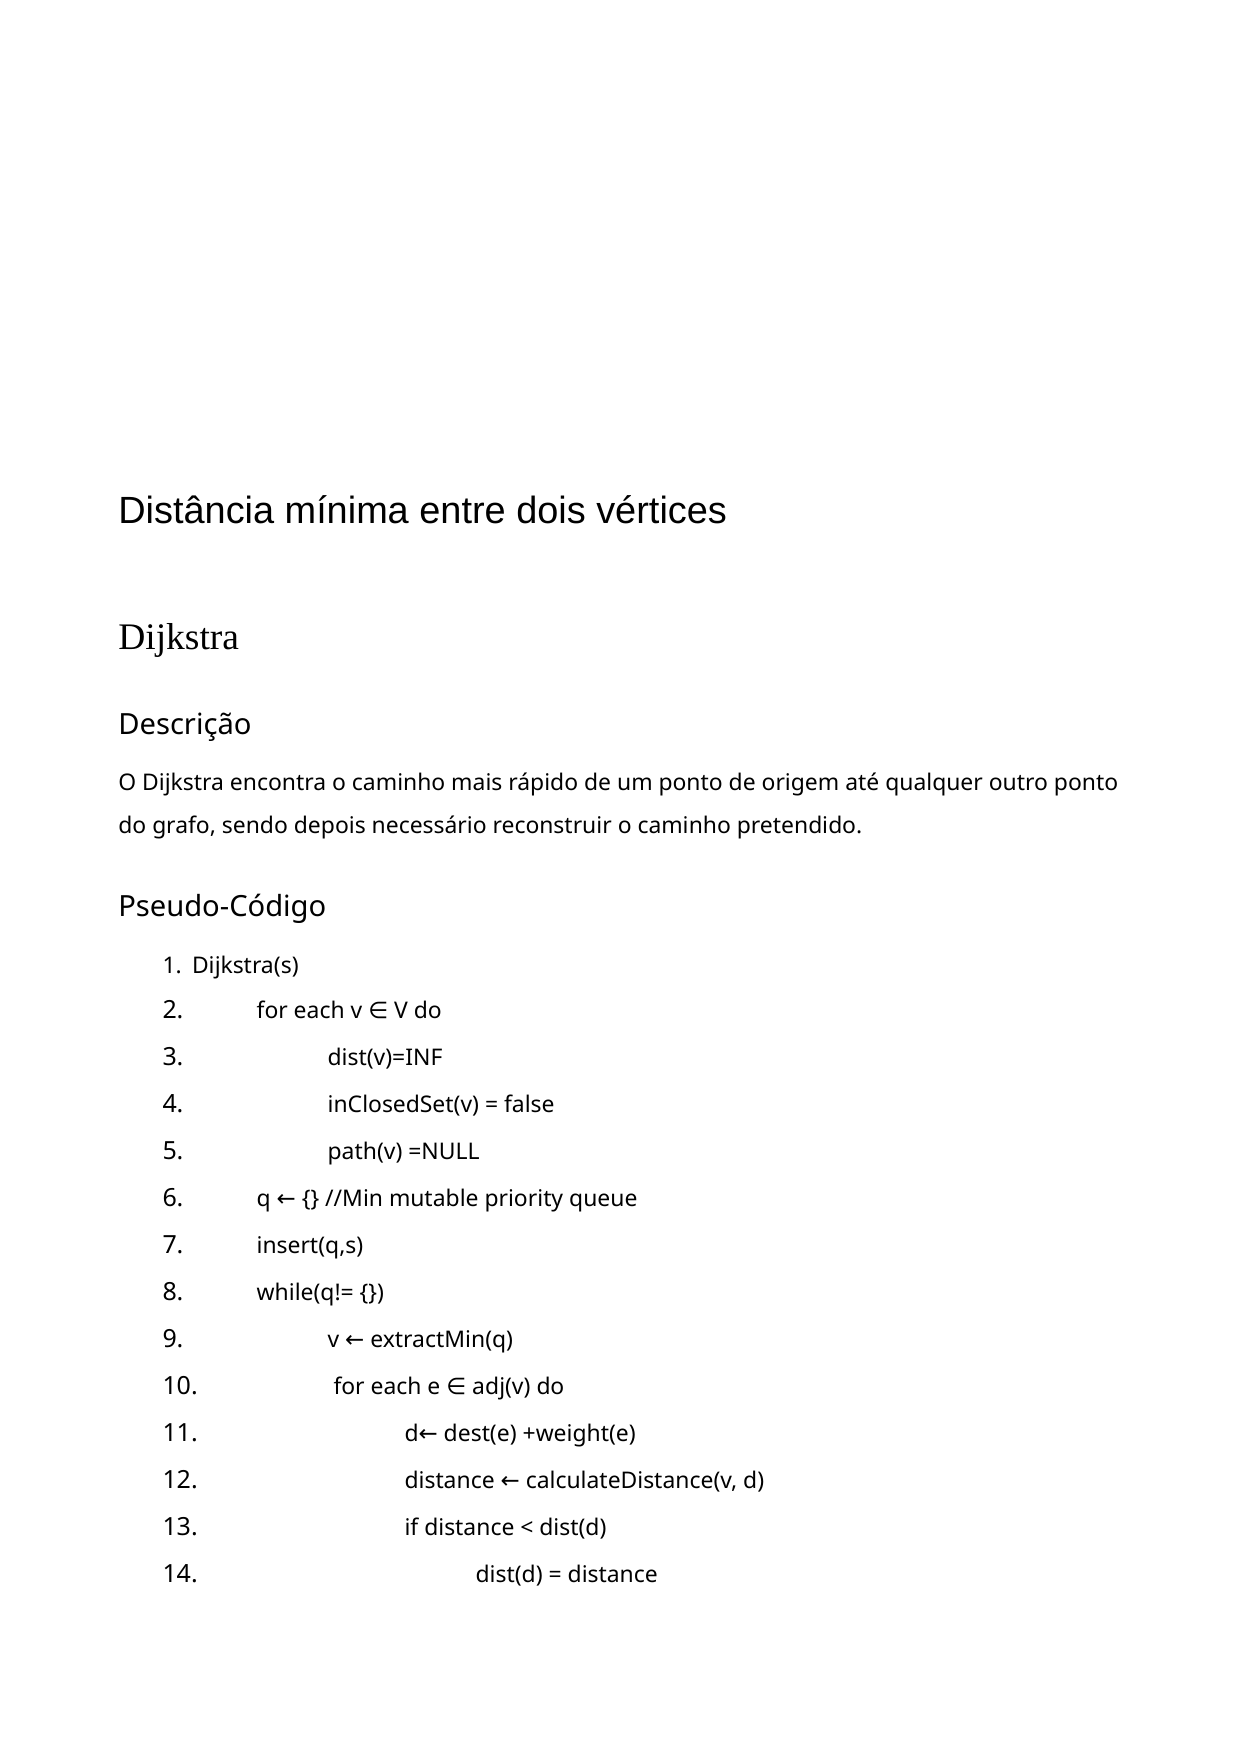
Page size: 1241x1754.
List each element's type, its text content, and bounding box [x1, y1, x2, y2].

list d← dest(e) +weight(e) [162, 1415, 1122, 1449]
list dist(v)=INF [162, 1039, 1122, 1073]
list for each v ∈ V do [162, 992, 1122, 1026]
subtitle Pseudo-Código [118, 886, 1122, 925]
list path(v) =NULL [162, 1133, 1122, 1167]
list inClosedSet(v) = false [162, 1086, 1122, 1120]
text O Dijkstra encontra o caminho mais rápido de um ponto de origem até qualquer outro ponto do grafo, sendo depois necessário reconstruir o caminho pretendido. [118, 766, 1122, 841]
subtitle Dijkstra [118, 614, 1122, 657]
list q ← {} //Min mutable priority queue [162, 1180, 1122, 1214]
subtitle Descrição [118, 703, 1122, 743]
list distance ← calculateDistance(v, d) [162, 1462, 1122, 1496]
list insert(q,s) [162, 1227, 1122, 1261]
list while(q!= {}) [162, 1274, 1122, 1308]
list for each e ∈ adj(v) do [162, 1368, 1122, 1402]
list if distance < dist(d) [162, 1509, 1122, 1543]
list Dijkstra(s) [162, 949, 1122, 980]
list dist(d) = distance [162, 1556, 1122, 1590]
list v ← extractMin(q) [162, 1321, 1122, 1355]
subtitle Distância mínima entre dois vértices [118, 488, 1122, 532]
